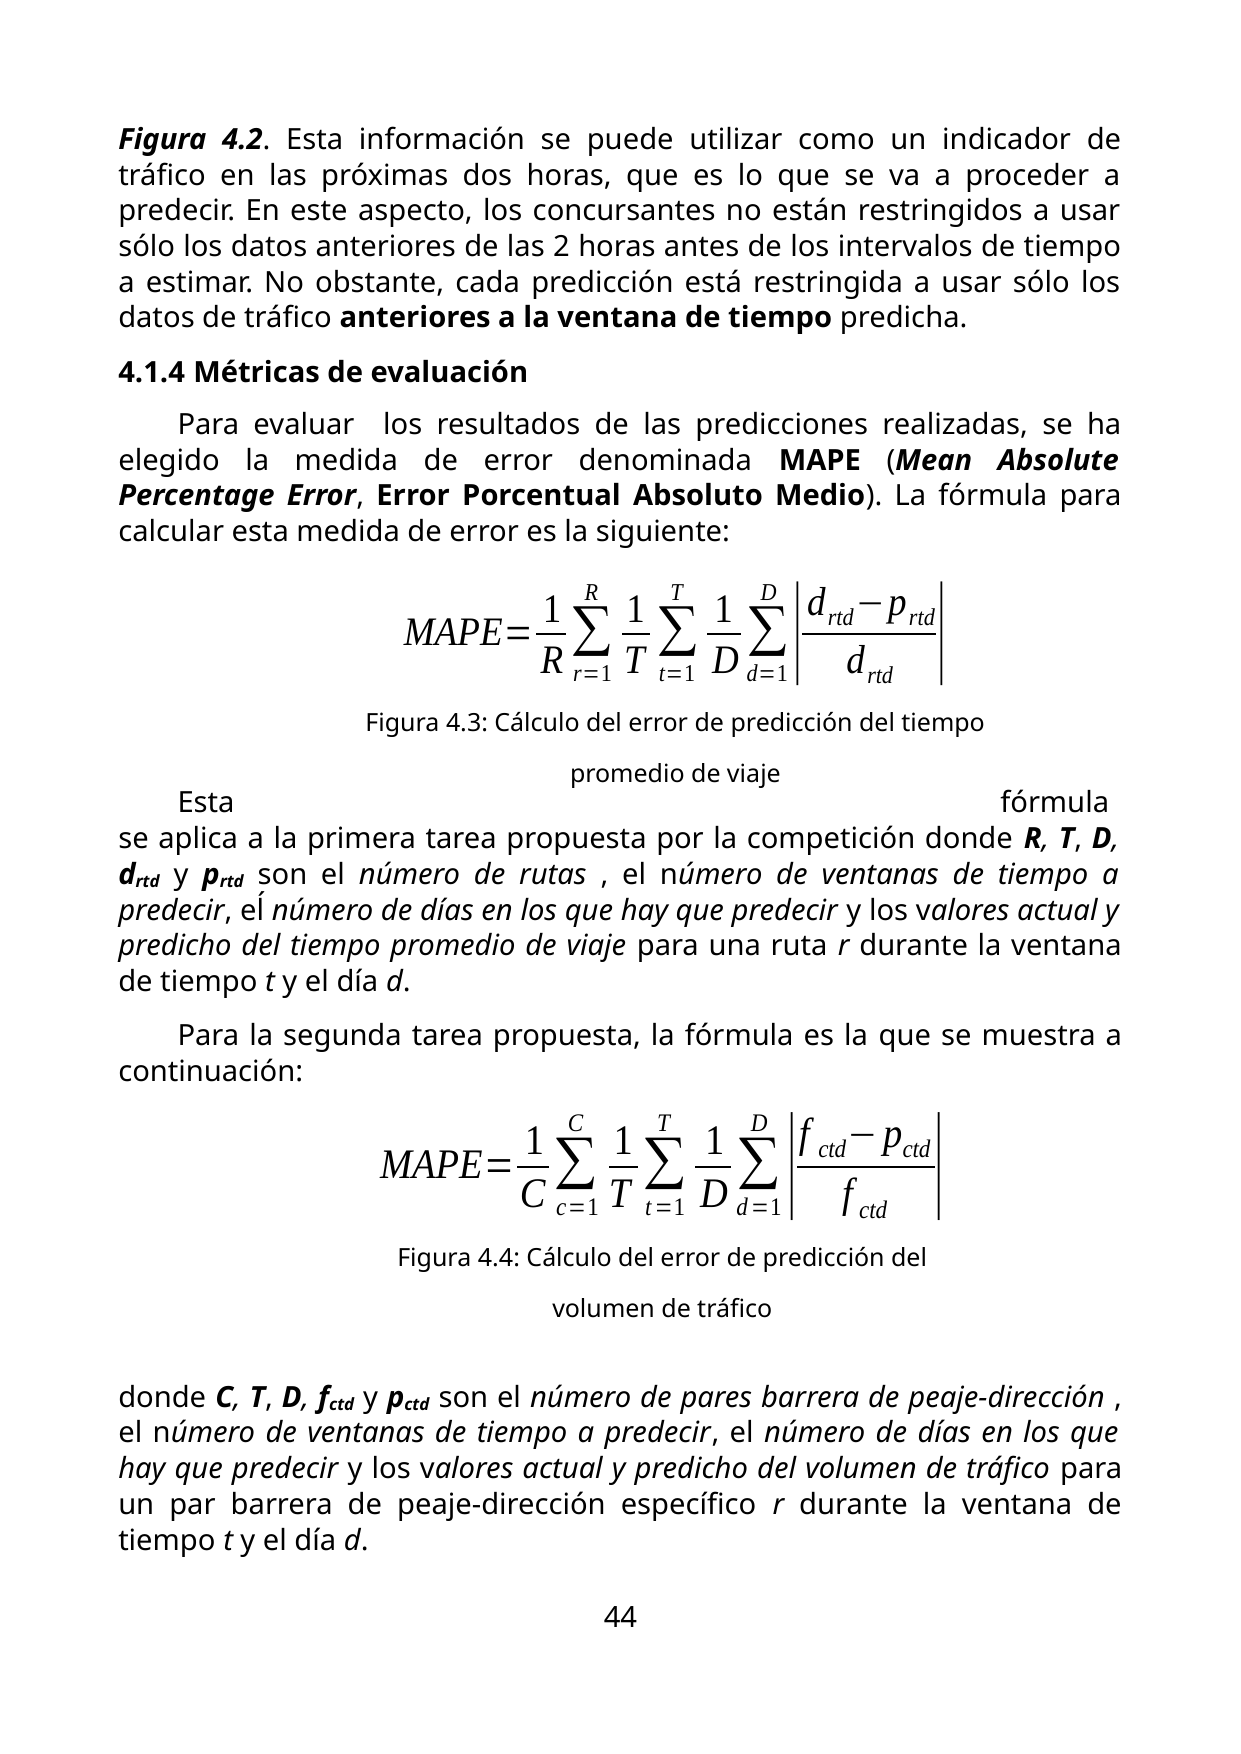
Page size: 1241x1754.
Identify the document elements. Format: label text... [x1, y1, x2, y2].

text donde C, T, D, fctd y pctd ​son el número de pares barrera de peaje-dirección , el número de ventanas de tiempo a predecir, el número de días en los que hay que predecir y los valores actual y predicho del volumen de tráfico para un par barrera de peaje-dirección específico r durante la ventana de tiempo t y el día d. [118, 1376, 1122, 1559]
text Figura 4.4: Cálculo del error de predicción del volumen de tráfico [368, 1108, 956, 1325]
subtitle Métricas de evaluación [118, 351, 1122, 391]
text [25] En los conjuntos de datos de pruebas se proporcionan datos de tráfico durante las franjas horarias verdes mostradas en la Figura 4.2. Esta información se puede utilizar como un indicador de tráfico en las próximas dos horas, que es lo que se va a proceder a predecir. En este aspecto, los concursantes no están restringidos a usar sólo los datos anteriores de las 2 horas antes de los intervalos de tiempo a estimar. No obstante, cada predicción está restringida a usar sólo los datos de tráfico anteriores a la ventana de tiempo predicha. [118, 118, 1122, 336]
text Para evaluar los resultados de las predicciones realizadas, se ha elegido la medida de error denominada MAPE (Mean Absolute Percentage Error, Error Porcentual Absoluto Medio). La fórmula para calcular esta medida de error es la siguiente: [118, 403, 1122, 550]
text [350, 565, 1000, 577]
text Figura 4.3: Cálculo del error de predicción del tiempo promedio de viaje [350, 577, 1000, 790]
text Esta fórmula se aplica a la primera tarea propuesta por la competición donde R, T, D, drtd y prtd ​son el número de rutas , el número de ventanas de tiempo a predecir, eĺ número de días en los que hay que predecir y los valores actual y predicho del tiempo promedio de viaje para una ruta r durante la ventana de tiempo t y el día d. [118, 782, 1122, 1000]
text Para la segunda tarea propuesta, la fórmula es la que se muestra a continuación: [118, 1015, 1122, 1090]
